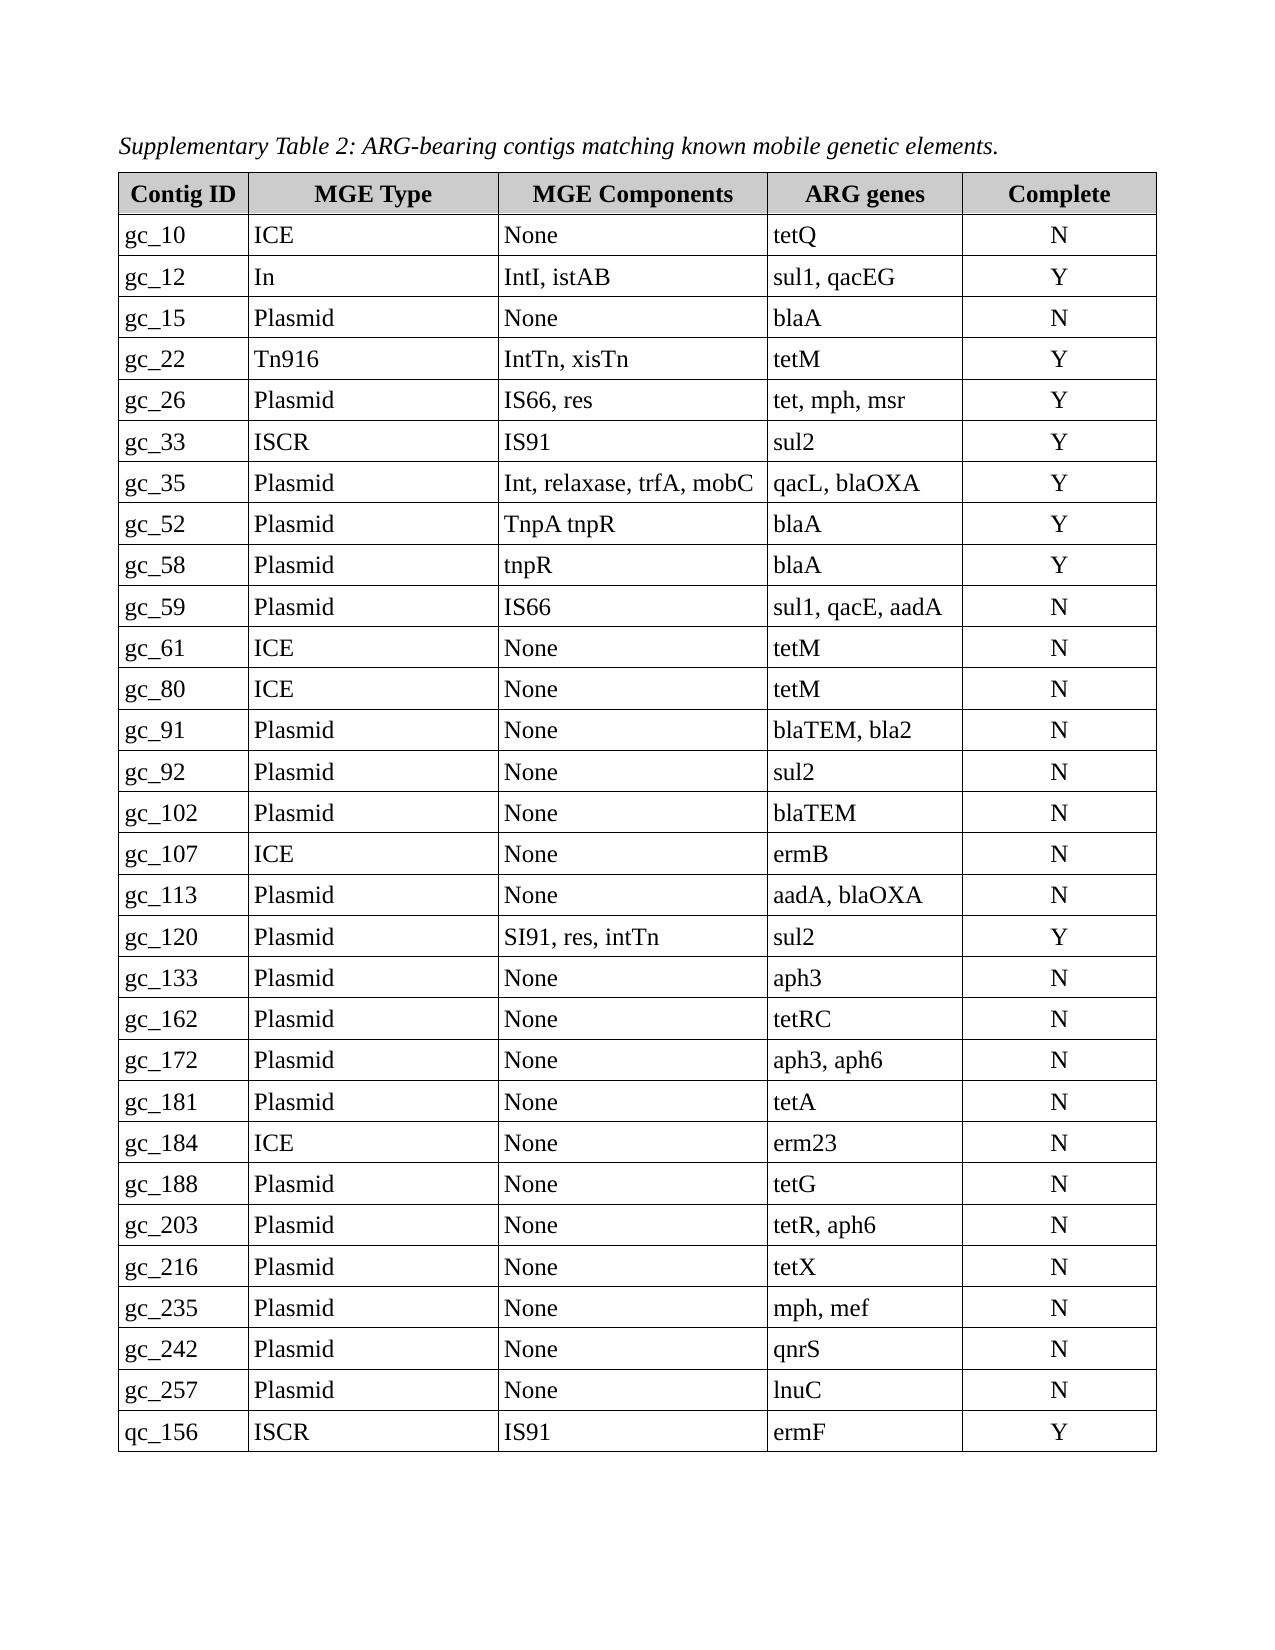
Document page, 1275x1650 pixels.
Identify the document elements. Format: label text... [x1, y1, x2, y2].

table_cell None [499, 1205, 767, 1245]
table_cell N [963, 875, 1156, 915]
table_cell gc_203 [119, 1205, 248, 1245]
table_cell sul1, qacEG [768, 256, 962, 296]
table_cell gc_10 [119, 215, 248, 255]
table_cell gc_35 [119, 462, 248, 502]
table_cell None [499, 1163, 767, 1203]
table_cell gc_216 [119, 1246, 248, 1286]
table_cell SI91, res, intTn [499, 916, 767, 956]
table_cell Y [963, 256, 1156, 296]
table_cell Plasmid [249, 1163, 498, 1203]
table_cell None [499, 1370, 767, 1410]
table_cell None [499, 1081, 767, 1121]
table_cell N [963, 1370, 1156, 1410]
table_cell Plasmid [249, 1205, 498, 1245]
table_cell blaA [768, 503, 962, 543]
table_cell TnpA tnpR [499, 503, 767, 543]
table_cell aadA, blaOXA [768, 875, 962, 915]
table_cell aph3, aph6 [768, 1040, 962, 1080]
table_cell IntTn, xisTn [499, 338, 767, 378]
table_cell tet, mph, msr [768, 380, 962, 420]
table_cell gc_257 [119, 1370, 248, 1410]
table_cell gc_120 [119, 916, 248, 956]
table_cell N [963, 1205, 1156, 1245]
table_cell lnuC [768, 1370, 962, 1410]
table_cell gc_33 [119, 421, 248, 461]
table_cell gc_188 [119, 1163, 248, 1203]
table_cell ermF [768, 1411, 962, 1451]
table_cell IntI, istAB [499, 256, 767, 296]
table_cell Y [963, 380, 1156, 420]
table_cell Plasmid [249, 586, 498, 626]
table_cell Plasmid [249, 792, 498, 832]
table_cell tetM [768, 338, 962, 378]
table_cell ICE [249, 668, 498, 708]
table_cell None [499, 627, 767, 667]
table_cell blaA [768, 545, 962, 585]
table_cell N [963, 1122, 1156, 1162]
table_cell Plasmid [249, 916, 498, 956]
table_cell tetRC [768, 998, 962, 1038]
table_cell Plasmid [249, 1287, 498, 1327]
table_cell gc_102 [119, 792, 248, 832]
table_cell Plasmid [249, 710, 498, 750]
table_cell sul2 [768, 916, 962, 956]
table_cell tetG [768, 1163, 962, 1203]
table_cell IS66, res [499, 380, 767, 420]
table_cell Y [963, 1411, 1156, 1451]
table_header Complete [963, 173, 1156, 213]
table_cell sul1, qacE, aadA [768, 586, 962, 626]
table_cell Tn916 [249, 338, 498, 378]
table_cell qc_156 [119, 1411, 248, 1451]
table_cell ISCR [249, 1411, 498, 1451]
table_cell None [499, 215, 767, 255]
table_cell gc_58 [119, 545, 248, 585]
table_cell In [249, 256, 498, 296]
table_header MGE Type [249, 173, 498, 213]
table_cell Plasmid [249, 998, 498, 1038]
table_cell ICE [249, 1122, 498, 1162]
table_cell None [499, 1287, 767, 1327]
table_cell Plasmid [249, 875, 498, 915]
table_cell gc_113 [119, 875, 248, 915]
table_cell gc_184 [119, 1122, 248, 1162]
table_cell None [499, 1040, 767, 1080]
table_cell ermB [768, 833, 962, 873]
table_cell Plasmid [249, 1328, 498, 1368]
table_cell N [963, 668, 1156, 708]
table_cell None [499, 875, 767, 915]
text Supplementary Table 2: ARG-bearing contigs matching known mobile genetic elements. [118, 131, 1156, 160]
table_cell N [963, 710, 1156, 750]
table_cell sul2 [768, 751, 962, 791]
table_cell blaA [768, 297, 962, 337]
table_cell N [963, 1163, 1156, 1203]
table_cell Plasmid [249, 1081, 498, 1121]
table_cell mph, mef [768, 1287, 962, 1327]
table_cell tetX [768, 1246, 962, 1286]
table_cell N [963, 297, 1156, 337]
table_cell None [499, 1246, 767, 1286]
table_cell sul2 [768, 421, 962, 461]
table_cell gc_235 [119, 1287, 248, 1327]
table_cell N [963, 751, 1156, 791]
table_cell Plasmid [249, 545, 498, 585]
table_cell gc_107 [119, 833, 248, 873]
table_cell gc_59 [119, 586, 248, 626]
table_cell aph3 [768, 957, 962, 997]
table_cell gc_61 [119, 627, 248, 667]
table_cell tetR, aph6 [768, 1205, 962, 1245]
table_cell gc_181 [119, 1081, 248, 1121]
table_cell N [963, 1040, 1156, 1080]
table_header MGE Components [499, 173, 767, 213]
table_cell Y [963, 462, 1156, 502]
table_cell None [499, 792, 767, 832]
table_cell tetM [768, 668, 962, 708]
table_cell N [963, 1081, 1156, 1121]
table_cell N [963, 1246, 1156, 1286]
table_cell IS66 [499, 586, 767, 626]
table_cell blaTEM, bla2 [768, 710, 962, 750]
table_cell ISCR [249, 421, 498, 461]
table_cell gc_92 [119, 751, 248, 791]
table_cell N [963, 998, 1156, 1038]
table_cell N [963, 833, 1156, 873]
table_cell Plasmid [249, 1040, 498, 1080]
table_cell gc_52 [119, 503, 248, 543]
table_cell None [499, 957, 767, 997]
table_cell gc_22 [119, 338, 248, 378]
table_cell Plasmid [249, 957, 498, 997]
table_cell Y [963, 916, 1156, 956]
table_cell gc_162 [119, 998, 248, 1038]
table_cell gc_15 [119, 297, 248, 337]
table_cell tnpR [499, 545, 767, 585]
table_cell N [963, 1328, 1156, 1368]
table_cell None [499, 297, 767, 337]
table_cell ICE [249, 627, 498, 667]
table_cell Plasmid [249, 297, 498, 337]
table_header Contig ID [119, 173, 248, 213]
table_header ARG genes [768, 173, 962, 213]
table_cell erm23 [768, 1122, 962, 1162]
table_cell Y [963, 421, 1156, 461]
table_cell Y [963, 338, 1156, 378]
table_cell Plasmid [249, 1370, 498, 1410]
table_cell None [499, 710, 767, 750]
table_cell N [963, 792, 1156, 832]
table_cell tetQ [768, 215, 962, 255]
table_cell None [499, 751, 767, 791]
table_cell N [963, 1287, 1156, 1327]
table_cell Int, relaxase, trfA, mobC [499, 462, 767, 502]
table_cell IS91 [499, 1411, 767, 1451]
table_cell None [499, 668, 767, 708]
table_cell ICE [249, 833, 498, 873]
table_cell gc_133 [119, 957, 248, 997]
table_cell None [499, 1328, 767, 1368]
table_cell blaTEM [768, 792, 962, 832]
table_cell gc_242 [119, 1328, 248, 1368]
table_cell ICE [249, 215, 498, 255]
table_cell N [963, 957, 1156, 997]
table_cell qnrS [768, 1328, 962, 1368]
table_cell Plasmid [249, 751, 498, 791]
table_cell None [499, 1122, 767, 1162]
table_cell tetM [768, 627, 962, 667]
table_cell Plasmid [249, 503, 498, 543]
table_cell gc_80 [119, 668, 248, 708]
table_cell Plasmid [249, 380, 498, 420]
table_cell N [963, 586, 1156, 626]
table_cell gc_26 [119, 380, 248, 420]
table_cell tetA [768, 1081, 962, 1121]
table_cell qacL, blaOXA [768, 462, 962, 502]
table_cell Plasmid [249, 1246, 498, 1286]
table_cell Plasmid [249, 462, 498, 502]
table_cell Y [963, 545, 1156, 585]
table_cell N [963, 215, 1156, 255]
table_cell gc_172 [119, 1040, 248, 1080]
table_cell None [499, 998, 767, 1038]
table_cell IS91 [499, 421, 767, 461]
table_cell Y [963, 503, 1156, 543]
table_cell N [963, 627, 1156, 667]
table_cell gc_91 [119, 710, 248, 750]
table_cell gc_12 [119, 256, 248, 296]
table_cell None [499, 833, 767, 873]
